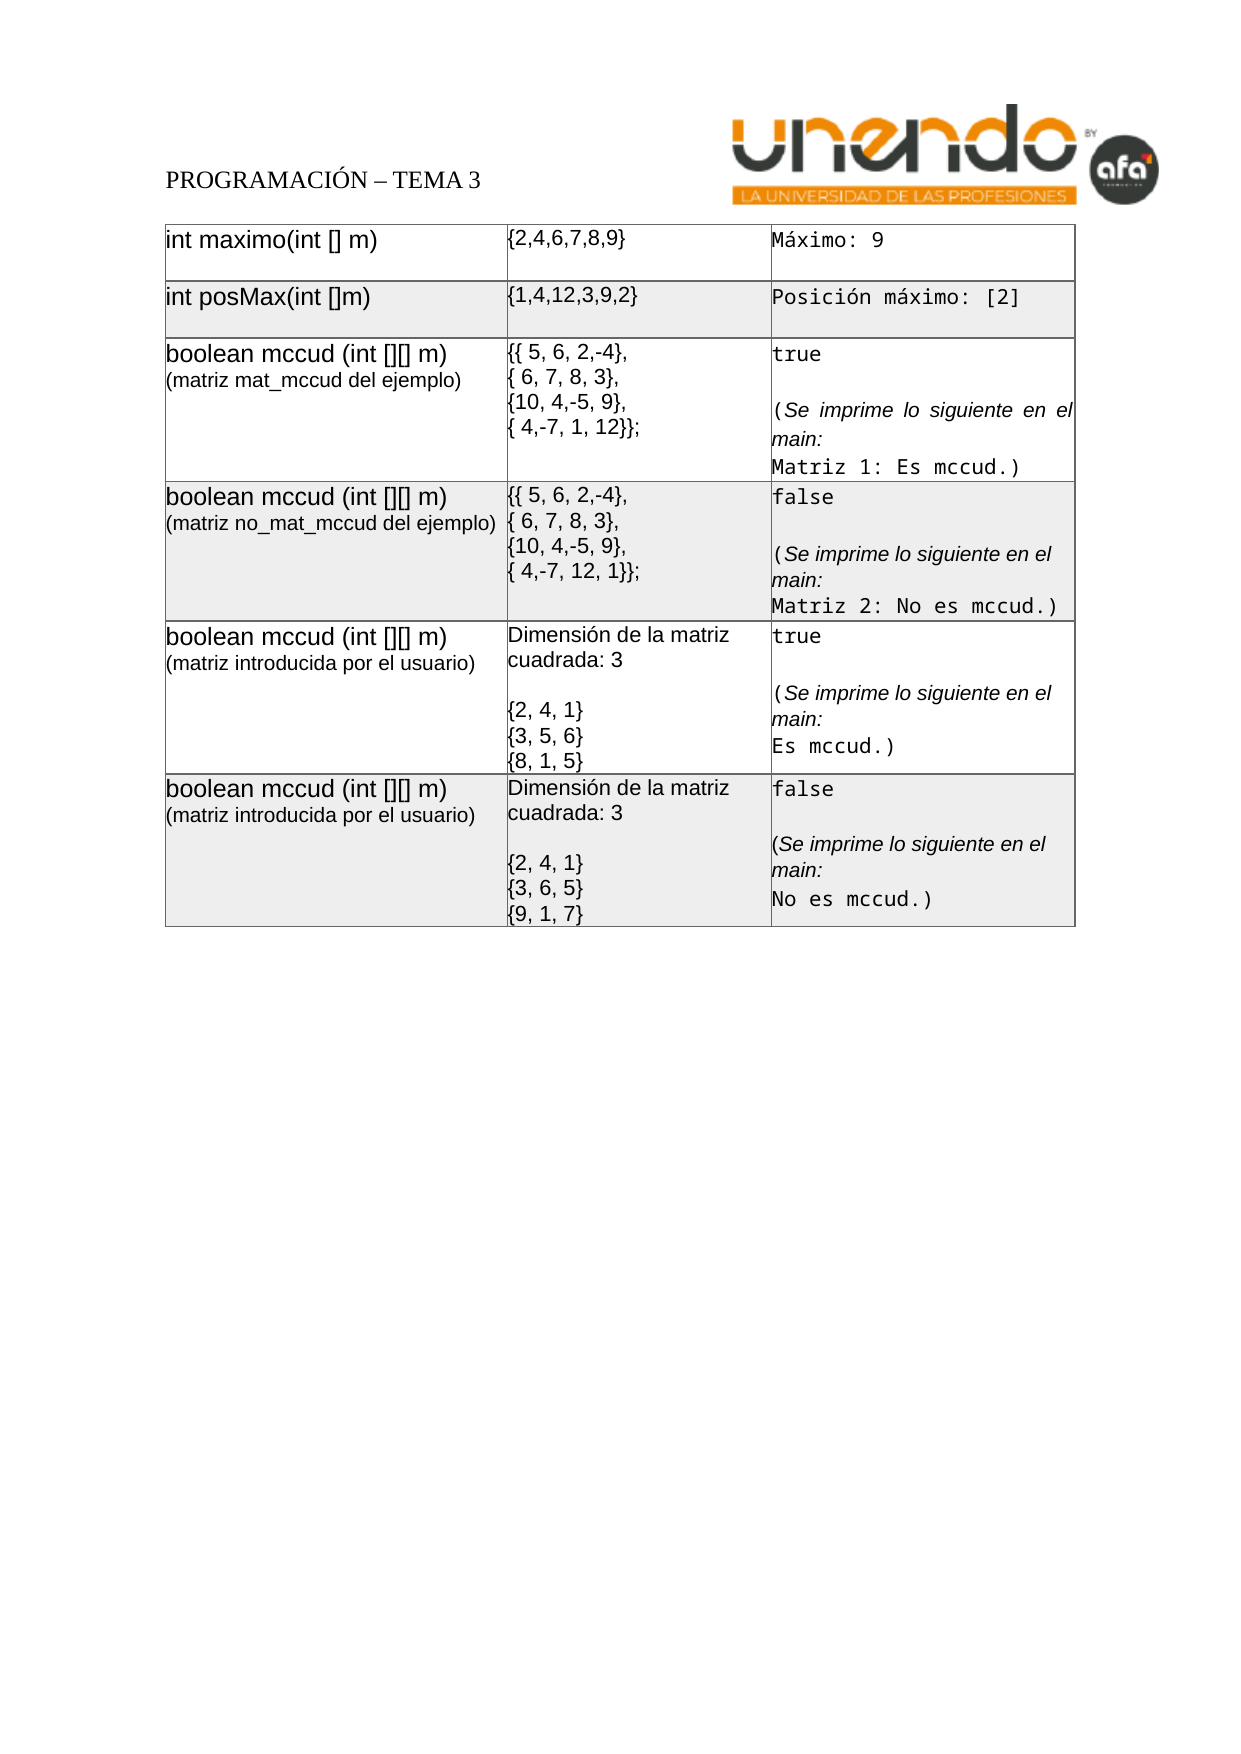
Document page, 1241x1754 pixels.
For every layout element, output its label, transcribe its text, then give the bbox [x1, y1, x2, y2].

table_cell Posición máximo: [2] [772, 282, 1074, 337]
table_cell boolean mccud (int [][] m) (matriz no_mat_mccud del ejemplo) [166, 482, 507, 620]
picture [725, 104, 1159, 212]
table_cell int posMax(int []m) [166, 282, 507, 337]
table_cell Máximo: 9 [772, 225, 1074, 280]
table_cell true (Se imprime lo siguiente en el main: Es mccud.) [772, 622, 1074, 773]
table_cell boolean mccud (int [][] m) (matriz introducida por el usuario) [166, 622, 507, 773]
table_cell boolean mccud (int [][] m) (matriz introducida por el usuario) [166, 775, 507, 926]
table_cell int maximo(int [] m) [166, 225, 507, 280]
table_cell Dimensión de la matriz cuadrada: 3 {2, 4, 1} {3, 5, 6} {8, 1, 5} [508, 622, 771, 773]
table_cell {{ 5, 6, 2,-4}, { 6, 7, 8, 3}, {10, 4,-5, 9}, { 4,-7, 12, 1}}; [508, 482, 771, 620]
table_cell false (Se imprime lo siguiente en el main: Matriz 2: No es mccud.) [772, 482, 1074, 620]
table_cell Dimensión de la matriz cuadrada: 3 {2, 4, 1} {3, 6, 5} {9, 1, 7} [508, 775, 771, 926]
table_cell {{ 5, 6, 2,-4}, { 6, 7, 8, 3}, {10, 4,-5, 9}, { 4,-7, 1, 12}}; [508, 339, 771, 481]
table_cell {2,4,6,7,8,9} [508, 225, 771, 280]
table_cell boolean mccud (int [][] m) (matriz mat_mccud del ejemplo) [166, 339, 507, 481]
table_cell true (Se imprime lo siguiente en el main: Matriz 1: Es mccud.) [772, 339, 1074, 481]
table_cell {1,4,12,3,9,2} [508, 282, 771, 337]
table_cell false (Se imprime lo siguiente en el main: No es mccud.) [772, 775, 1074, 926]
